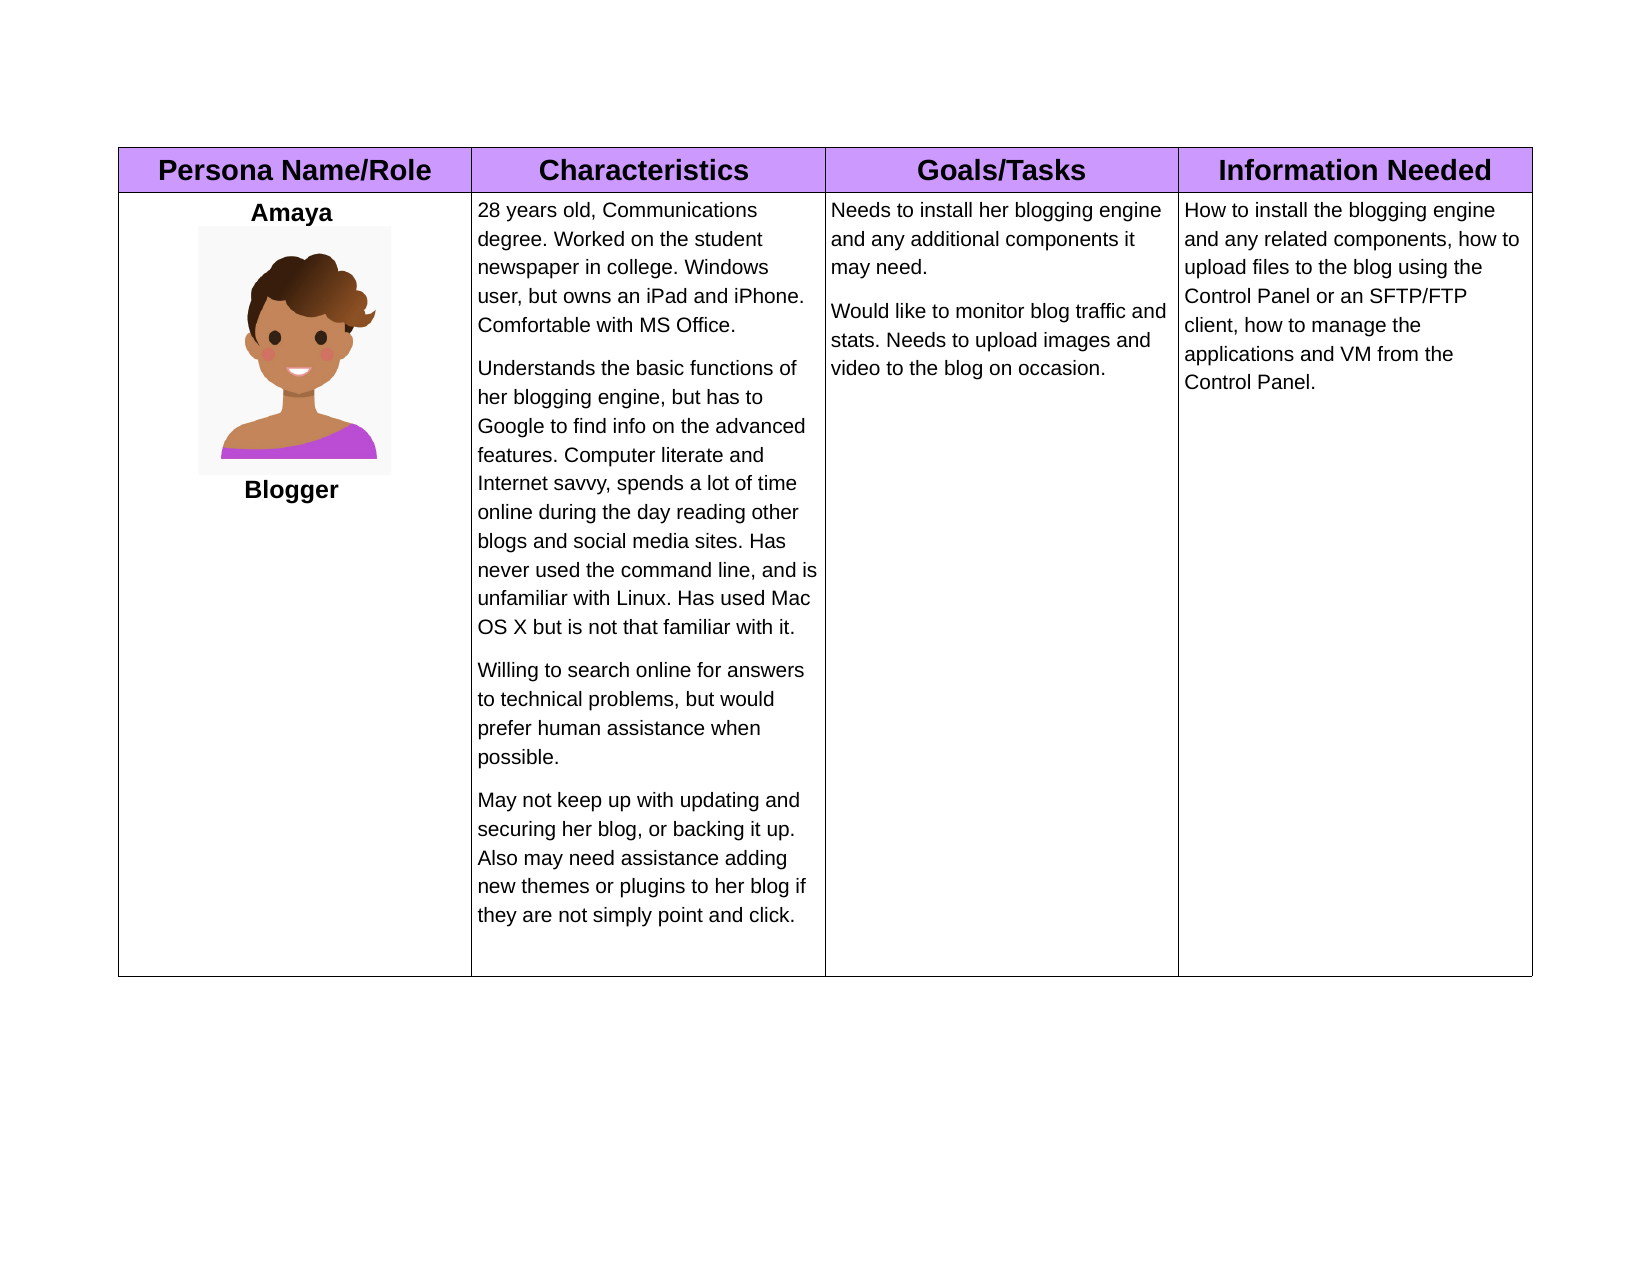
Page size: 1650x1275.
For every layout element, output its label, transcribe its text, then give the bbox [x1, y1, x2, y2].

picture [198, 226, 392, 475]
table_cell 28 years old, Communications degree. Worked on the student newspaper in college. Windows user, but owns an iPad and iPhone. Comfortable with MS Office. Understands the basic functions of her blogging engine, but has to Google to find info on the advanced features. Computer literate and Internet savvy, spends a lot of time online during the day reading other blogs and social media sites. Has never used the command line, and is unfamiliar with Linux. Has used Mac OS X but is not that familiar with it. Willing to search online for answers to technical problems, but would prefer human assistance when possible. May not keep up with updating and securing her blog, or backing it up. Also may need assistance adding new themes or plugins to her blog if they are not simply point and click. [472, 193, 825, 976]
table_cell Needs to install her blogging engine and any additional components it may need. Would like to monitor blog traffic and stats. Needs to upload images and video to the blog on occasion. [826, 193, 1178, 976]
table_header Goals/Tasks [826, 148, 1178, 192]
table_header Persona Name/Role [119, 148, 471, 192]
table_header Information Needed [1179, 148, 1532, 192]
table_header Characteristics [472, 148, 825, 192]
table_cell How to install the blogging engine and any related components, how to upload files to the blog using the Control Panel or an SFTP/FTP client, how to manage the applications and VM from the Control Panel. [1179, 193, 1532, 976]
table_cell Amaya Blogger [119, 193, 471, 976]
